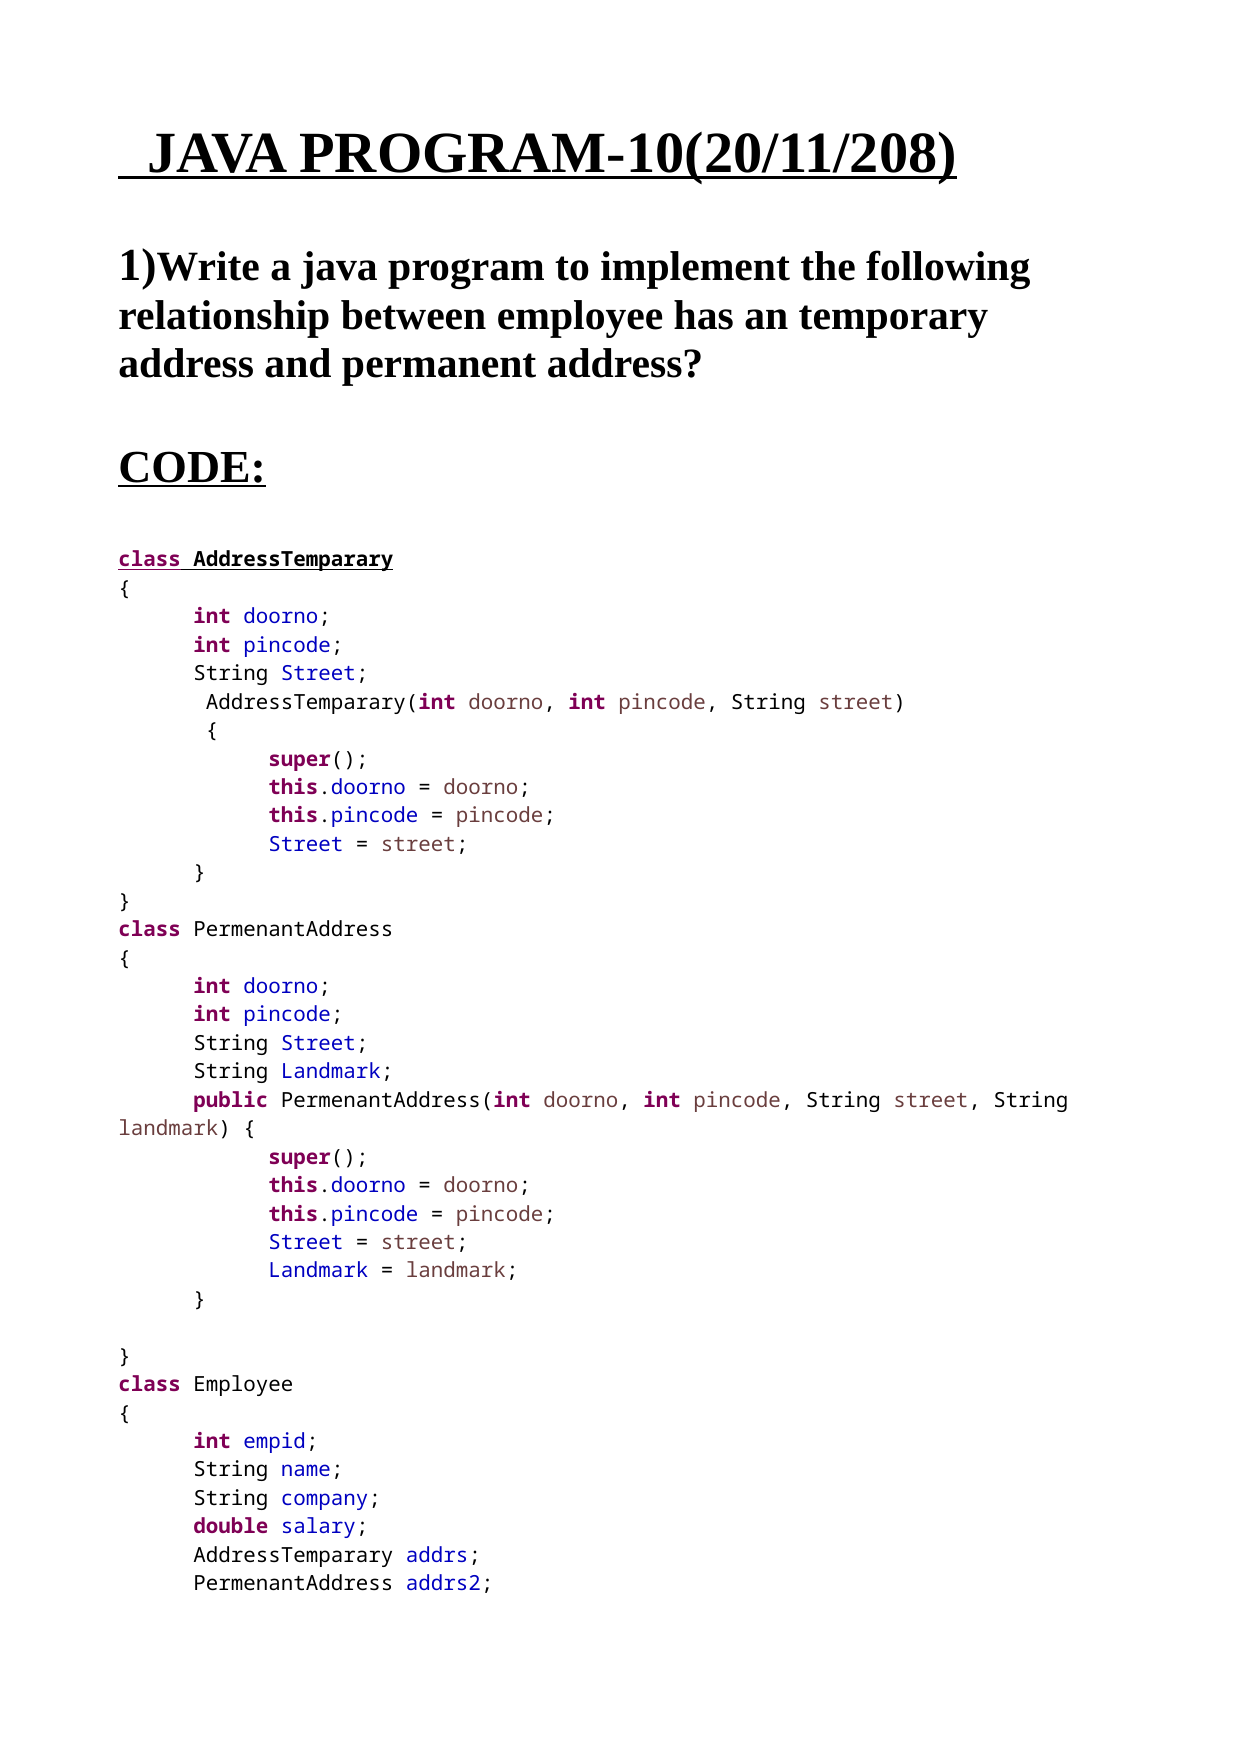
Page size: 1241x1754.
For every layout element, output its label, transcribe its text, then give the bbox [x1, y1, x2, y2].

text Street = street; [118, 829, 1122, 857]
text } [118, 886, 1122, 914]
text int doorno; [118, 971, 1122, 999]
text { [118, 943, 1122, 971]
text 1)Write a java program to implement the following relationship between employee has an temporary address and permanent address? [118, 238, 1122, 386]
text double salary; [118, 1511, 1122, 1540]
text AddressTemparary addrs; [118, 1540, 1122, 1568]
text { [118, 715, 1122, 744]
text Street = street; [118, 1227, 1122, 1256]
text } [118, 857, 1122, 886]
text PermenantAddress addrs2; [118, 1568, 1122, 1597]
text } [118, 1341, 1122, 1369]
text int empid; [118, 1426, 1122, 1454]
text { [118, 1398, 1122, 1426]
text String name; [118, 1454, 1122, 1483]
text class PermenantAddress [118, 914, 1122, 943]
text class Employee [118, 1369, 1122, 1398]
text String Street; [118, 1028, 1122, 1056]
text super(); [118, 1142, 1122, 1170]
text JAVA PROGRAM-10(20/11/208) [118, 118, 1122, 185]
text int pincode; [118, 999, 1122, 1028]
text class AddressTemparary [118, 544, 1122, 573]
text public PermenantAddress(int doorno, int pincode, String street, String landmark) { [118, 1085, 1122, 1142]
text this.doorno = doorno; [118, 772, 1122, 801]
text } [118, 1284, 1122, 1312]
text int pincode; [118, 630, 1122, 658]
text Landmark = landmark; [118, 1256, 1122, 1284]
text String Street; [118, 658, 1122, 687]
text { [118, 573, 1122, 601]
text CODE: [118, 439, 1122, 492]
text this.pincode = pincode; [118, 801, 1122, 829]
text AddressTemparary(int doorno, int pincode, String street) [118, 687, 1122, 715]
text String company; [118, 1483, 1122, 1511]
text super(); [118, 744, 1122, 772]
text String Landmark; [118, 1056, 1122, 1085]
text this.doorno = doorno; [118, 1170, 1122, 1199]
text this.pincode = pincode; [118, 1199, 1122, 1227]
text int doorno; [118, 601, 1122, 630]
